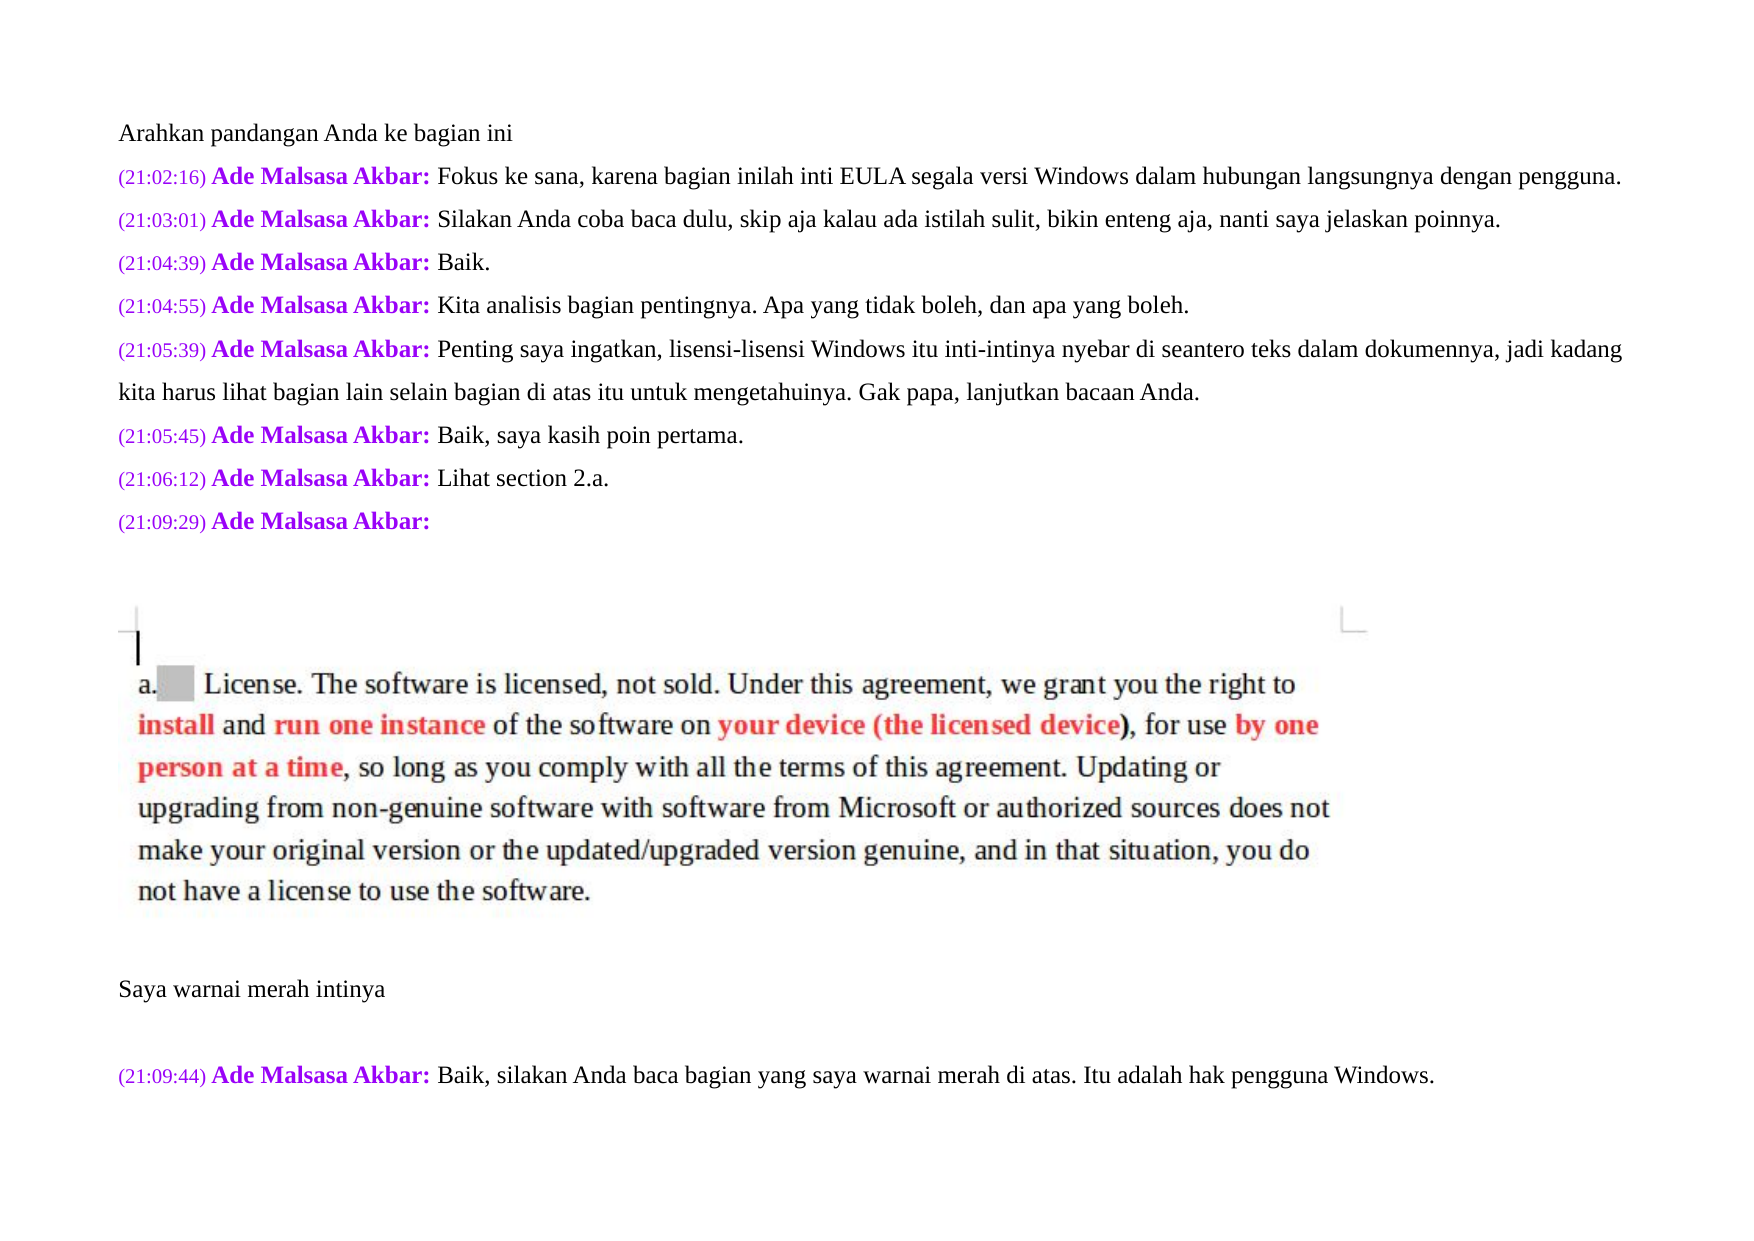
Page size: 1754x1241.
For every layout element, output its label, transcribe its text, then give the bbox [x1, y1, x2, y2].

text Saya warnai merah intinya [118, 974, 1635, 1003]
text (21:05:39) Ade Malsasa Akbar: Penting saya ingatkan, lisensi-lisensi Windows itu inti-intinya nyebar di seantero teks dalam dokumennya, jadi kadang kita harus lihat bagian lain selain bagian di atas itu untuk mengetahuinya. Gak papa, lanjutkan bacaan Anda. (21:05:45) Ade Malsasa Akbar: Baik, saya kasih poin pertama. (21:06:12) Ade Malsasa Akbar: Lihat section 2.a. (21:09:29) Ade Malsasa Akbar: [118, 334, 1635, 578]
text (21:09:44) Ade Malsasa Akbar: Baik, silakan Anda baca bagian yang saya warnai merah di atas. Itu adalah hak pengguna Windows. [118, 1017, 1635, 1089]
picture [118, 592, 1381, 960]
text Arahkan pandangan Anda ke bagian ini (21:02:16) Ade Malsasa Akbar: Fokus ke sana, karena bagian inilah inti EULA segala versi Windows dalam hubungan langsungnya dengan pengguna. (21:03:01) Ade Malsasa Akbar: Silakan Anda coba baca dulu, skip aja kalau ada istilah sulit, bikin enteng aja, nanti saya jelaskan poinnya. (21:04:39) Ade Malsasa Akbar: Baik. (21:04:55) Ade Malsasa Akbar: Kita analisis bagian pentingnya. Apa yang tidak boleh, dan apa yang boleh. [118, 118, 1635, 319]
